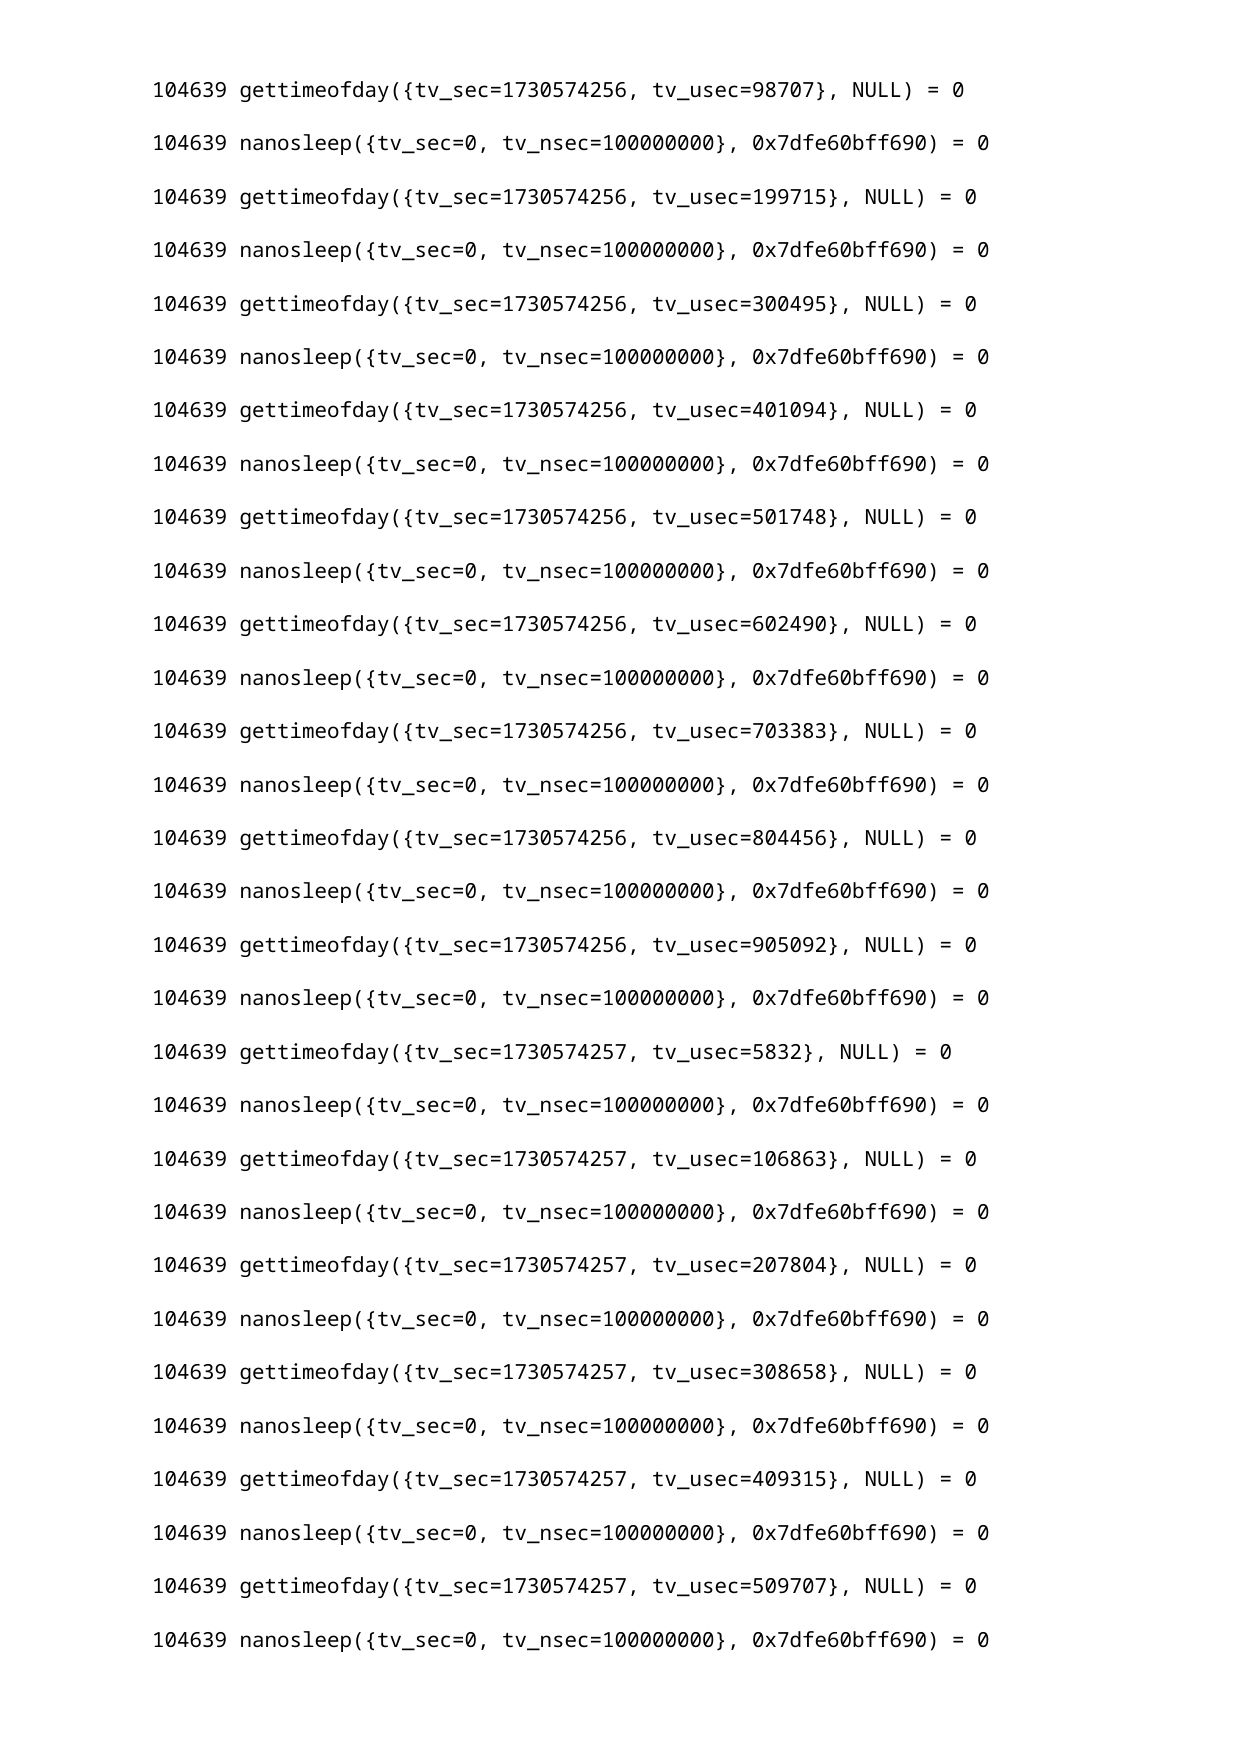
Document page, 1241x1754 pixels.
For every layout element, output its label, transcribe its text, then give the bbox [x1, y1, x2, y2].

text 104639 gettimeofday({tv_sec=1730574257, tv_usec=106863}, NULL) = 0 [93, 1144, 1147, 1172]
text 104639 gettimeofday({tv_sec=1730574256, tv_usec=199715}, NULL) = 0 [93, 182, 1147, 210]
text 104639 gettimeofday({tv_sec=1730574256, tv_usec=401094}, NULL) = 0 [93, 396, 1147, 424]
text 104639 gettimeofday({tv_sec=1730574256, tv_usec=602490}, NULL) = 0 [93, 609, 1147, 638]
text 104639 nanosleep({tv_sec=0, tv_nsec=100000000}, 0x7dfe60bff690) = 0 [93, 1197, 1147, 1226]
text 104639 nanosleep({tv_sec=0, tv_nsec=100000000}, 0x7dfe60bff690) = 0 [93, 449, 1147, 477]
text 104639 nanosleep({tv_sec=0, tv_nsec=100000000}, 0x7dfe60bff690) = 0 [93, 1304, 1147, 1332]
text 104639 nanosleep({tv_sec=0, tv_nsec=100000000}, 0x7dfe60bff690) = 0 [93, 235, 1147, 264]
text 104639 nanosleep({tv_sec=0, tv_nsec=100000000}, 0x7dfe60bff690) = 0 [93, 1090, 1147, 1119]
text 104639 gettimeofday({tv_sec=1730574256, tv_usec=804456}, NULL) = 0 [93, 823, 1147, 852]
text 104639 nanosleep({tv_sec=0, tv_nsec=100000000}, 0x7dfe60bff690) = 0 [93, 1625, 1147, 1653]
text 104639 gettimeofday({tv_sec=1730574257, tv_usec=207804}, NULL) = 0 [93, 1251, 1147, 1279]
text 104639 gettimeofday({tv_sec=1730574256, tv_usec=703383}, NULL) = 0 [93, 716, 1147, 745]
text 104639 gettimeofday({tv_sec=1730574257, tv_usec=409315}, NULL) = 0 [93, 1464, 1147, 1493]
text 104639 nanosleep({tv_sec=0, tv_nsec=100000000}, 0x7dfe60bff690) = 0 [93, 770, 1147, 798]
text 104639 nanosleep({tv_sec=0, tv_nsec=100000000}, 0x7dfe60bff690) = 0 [93, 663, 1147, 691]
text 104639 nanosleep({tv_sec=0, tv_nsec=100000000}, 0x7dfe60bff690) = 0 [93, 1518, 1147, 1546]
text 104639 gettimeofday({tv_sec=1730574256, tv_usec=300495}, NULL) = 0 [93, 289, 1147, 317]
text 104639 nanosleep({tv_sec=0, tv_nsec=100000000}, 0x7dfe60bff690) = 0 [93, 1411, 1147, 1439]
text 104639 gettimeofday({tv_sec=1730574256, tv_usec=501748}, NULL) = 0 [93, 502, 1147, 531]
text 104639 nanosleep({tv_sec=0, tv_nsec=100000000}, 0x7dfe60bff690) = 0 [93, 877, 1147, 905]
text 104639 gettimeofday({tv_sec=1730574256, tv_usec=98707}, NULL) = 0 [93, 75, 1147, 103]
text 104639 nanosleep({tv_sec=0, tv_nsec=100000000}, 0x7dfe60bff690) = 0 [93, 983, 1147, 1012]
text 104639 gettimeofday({tv_sec=1730574257, tv_usec=509707}, NULL) = 0 [93, 1571, 1147, 1600]
text 104639 gettimeofday({tv_sec=1730574257, tv_usec=308658}, NULL) = 0 [93, 1357, 1147, 1386]
text 104639 nanosleep({tv_sec=0, tv_nsec=100000000}, 0x7dfe60bff690) = 0 [93, 128, 1147, 157]
text 104639 nanosleep({tv_sec=0, tv_nsec=100000000}, 0x7dfe60bff690) = 0 [93, 342, 1147, 371]
text 104639 nanosleep({tv_sec=0, tv_nsec=100000000}, 0x7dfe60bff690) = 0 [93, 556, 1147, 584]
text 104639 gettimeofday({tv_sec=1730574257, tv_usec=5832}, NULL) = 0 [93, 1037, 1147, 1065]
text 104639 gettimeofday({tv_sec=1730574256, tv_usec=905092}, NULL) = 0 [93, 930, 1147, 958]
